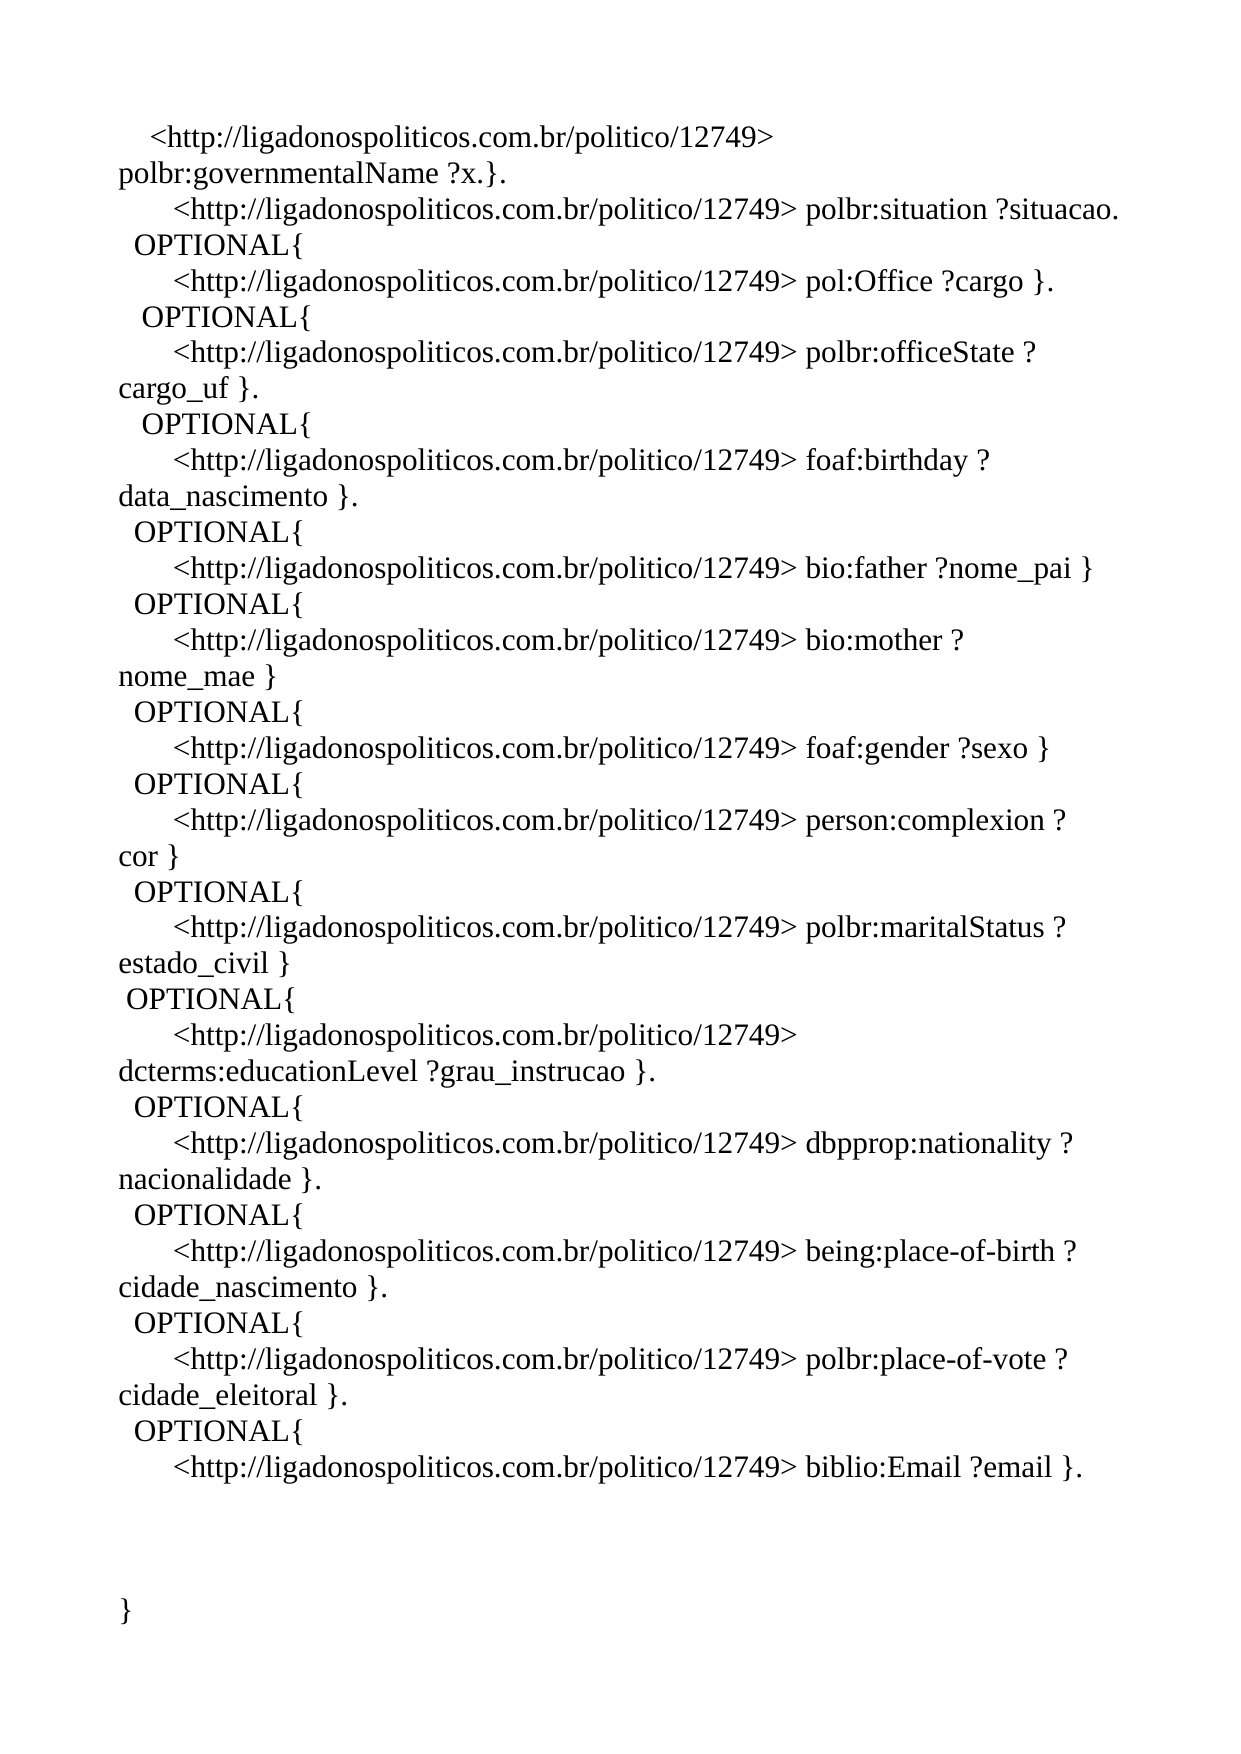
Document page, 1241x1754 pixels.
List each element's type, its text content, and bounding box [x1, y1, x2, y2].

text <http://ligadonospoliticos.com.br/politico/12749> dbpprop:nationality ?nacionalidade }. [118, 1124, 1122, 1196]
text <http://ligadonospoliticos.com.br/politico/12749> polbr:governmentalName ?x.}. [118, 118, 1122, 190]
text OPTIONAL{ [118, 981, 1122, 1017]
text OPTIONAL{ [118, 1196, 1122, 1232]
text <http://ligadonospoliticos.com.br/politico/12749> being:place-of-birth ?cidade_nascimento }. [118, 1232, 1122, 1304]
text <http://ligadonospoliticos.com.br/politico/12749> pol:Office ?cargo }. [118, 262, 1122, 298]
text OPTIONAL{ [118, 1412, 1122, 1448]
text OPTIONAL{ [118, 513, 1122, 549]
text } [118, 1592, 1122, 1627]
text <http://ligadonospoliticos.com.br/politico/12749> polbr:situation ?situacao. [118, 190, 1122, 226]
text <http://ligadonospoliticos.com.br/politico/12749> foaf:birthday ?data_nascimento }. [118, 442, 1122, 513]
text OPTIONAL{ [118, 1088, 1122, 1124]
text OPTIONAL{ [118, 298, 1122, 334]
text OPTIONAL{ [118, 406, 1122, 442]
text OPTIONAL{ [118, 765, 1122, 801]
text OPTIONAL{ [118, 585, 1122, 621]
text <http://ligadonospoliticos.com.br/politico/12749> dcterms:educationLevel ?grau_instrucao }. [118, 1017, 1122, 1088]
text OPTIONAL{ [118, 873, 1122, 909]
text <http://ligadonospoliticos.com.br/politico/12749> person:complexion ?cor } [118, 801, 1122, 873]
text <http://ligadonospoliticos.com.br/politico/12749> foaf:gender ?sexo } [118, 729, 1122, 765]
text OPTIONAL{ [118, 226, 1122, 262]
text <http://ligadonospoliticos.com.br/politico/12749> bio:father ?nome_pai } [118, 549, 1122, 585]
text OPTIONAL{ [118, 1304, 1122, 1340]
text <http://ligadonospoliticos.com.br/politico/12749> polbr:maritalStatus ?estado_civil } [118, 909, 1122, 981]
text OPTIONAL{ [118, 693, 1122, 729]
text <http://ligadonospoliticos.com.br/politico/12749> polbr:officeState ?cargo_uf }. [118, 334, 1122, 406]
text <http://ligadonospoliticos.com.br/politico/12749> biblio:Email ?email }. [118, 1448, 1122, 1484]
text <http://ligadonospoliticos.com.br/politico/12749> polbr:place-of-vote ?cidade_eleitoral }. [118, 1340, 1122, 1412]
text <http://ligadonospoliticos.com.br/politico/12749> bio:mother ?nome_mae } [118, 621, 1122, 693]
